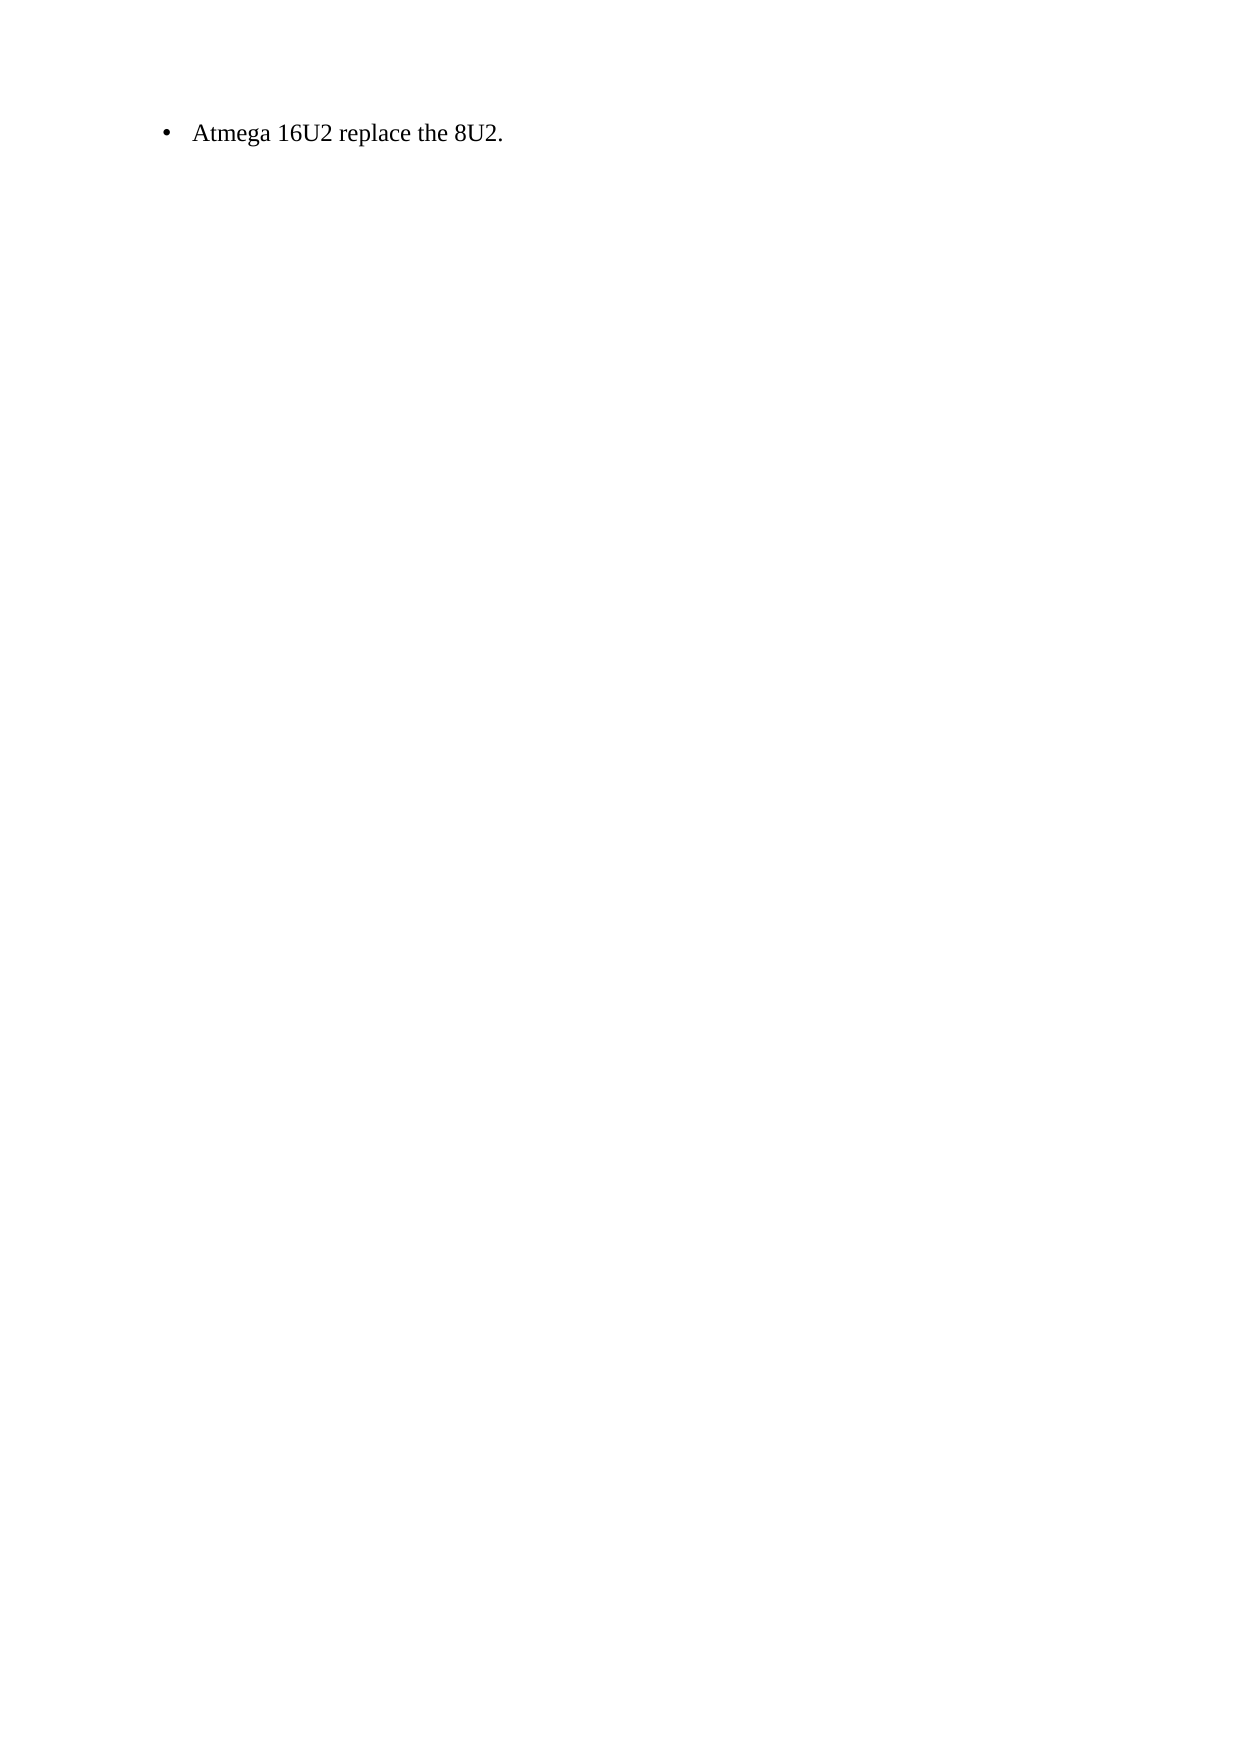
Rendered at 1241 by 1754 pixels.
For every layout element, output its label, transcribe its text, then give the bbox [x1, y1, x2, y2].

list Atmega 16U2 replace the 8U2. [162, 118, 1122, 147]
